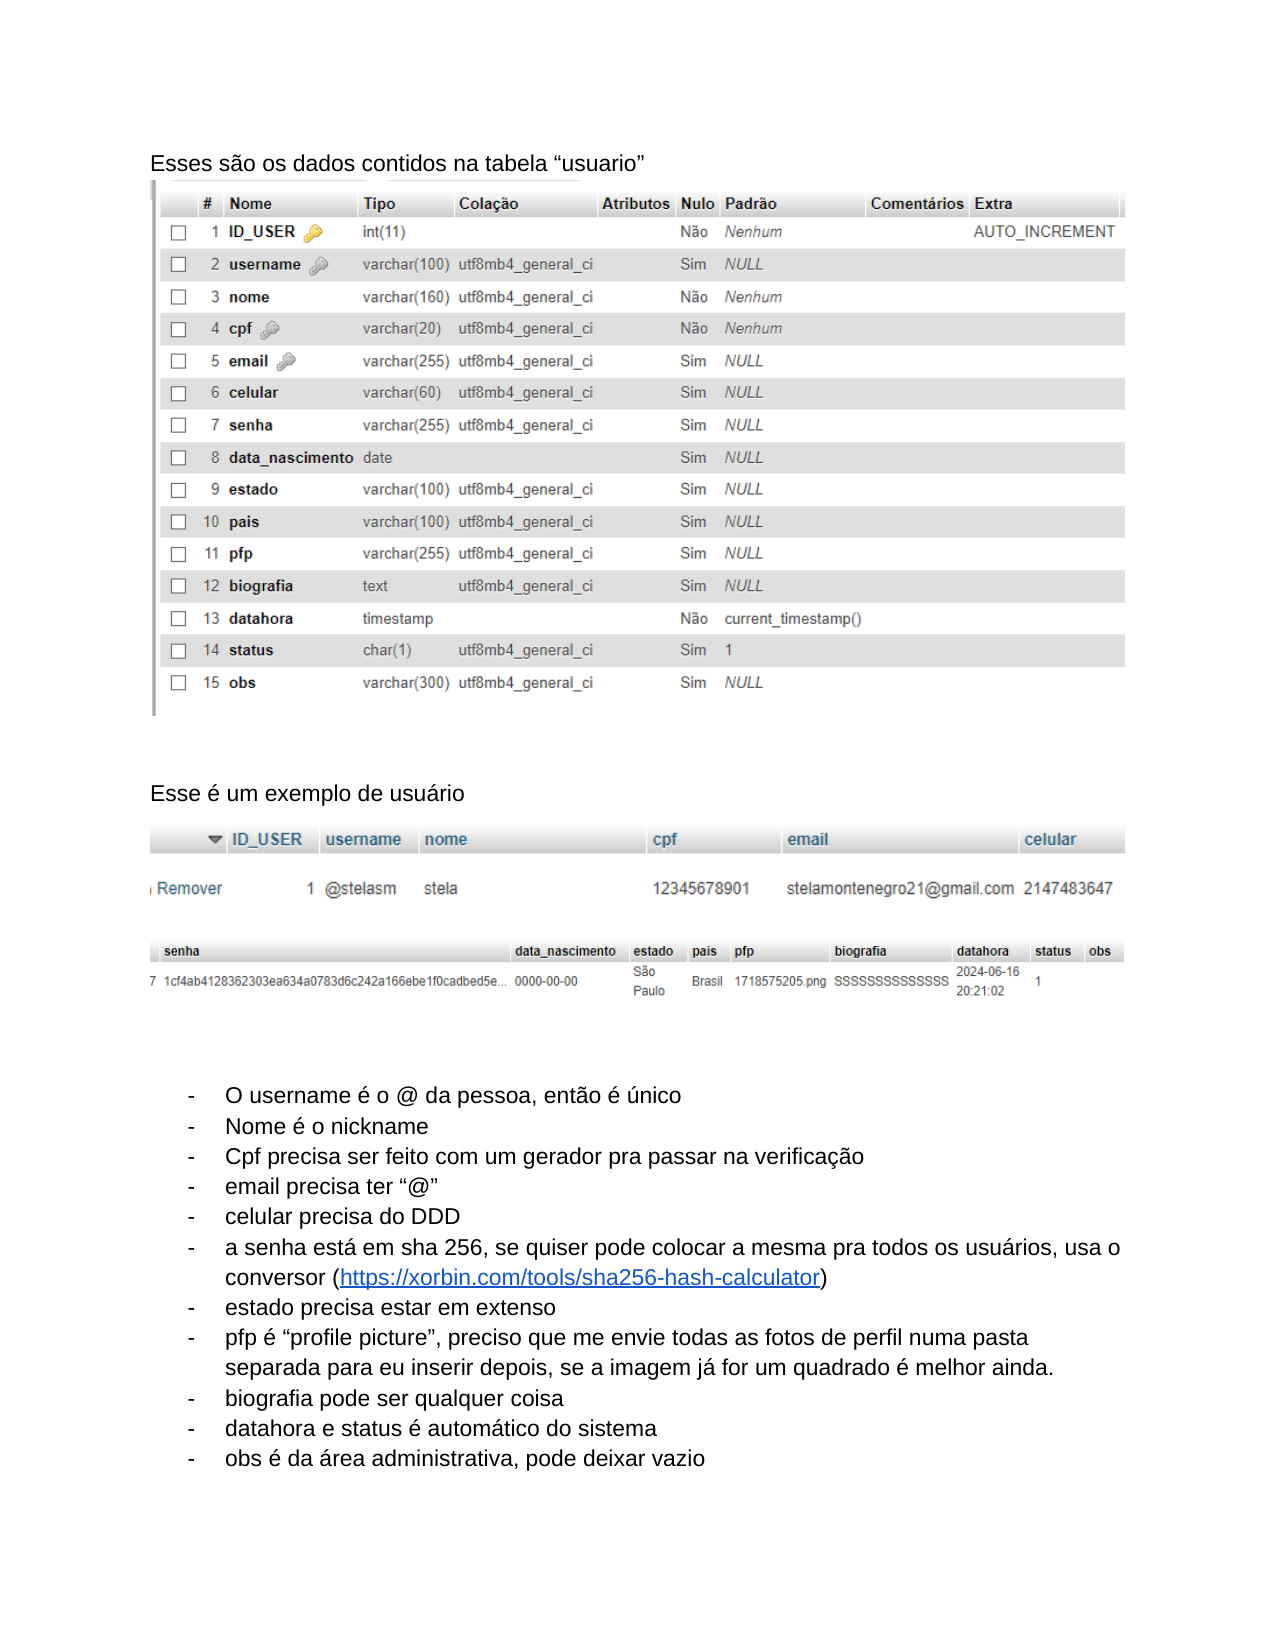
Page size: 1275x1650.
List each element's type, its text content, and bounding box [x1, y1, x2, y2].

list obs é da área administrativa, pode deixar vazio [187, 1445, 1125, 1471]
list estado precisa estar em extenso [187, 1294, 1125, 1320]
list biografia pode ser qualquer coisa [187, 1384, 1125, 1411]
list pfp é “profile picture”, preciso que me envie todas as fotos de perfil numa pasta separada para eu inserir depois, se a imagem já for um quadrado é melhor ainda. [187, 1324, 1125, 1381]
list a senha está em sha 256, se quiser pode colocar a mesma pra todos os usuários, usa o conversor (https://xorbin.com/tools/sha256-hash-calculator) [187, 1233, 1125, 1290]
text Esses são os dados contidos na tabela “usuario” [150, 150, 1125, 176]
list datahora e status é automático do sistema [187, 1415, 1125, 1441]
list O username é o @ da pessoa, então é único [187, 1082, 1125, 1109]
list Nome é o nickname [187, 1113, 1125, 1139]
list celular precisa do DDD [187, 1203, 1125, 1229]
text Esse é um exemplo de usuário [150, 780, 1125, 806]
picture [150, 810, 1125, 927]
list email precisa ter “@” [187, 1173, 1125, 1199]
picture [150, 180, 1125, 716]
list Cpf precisa ser feito com um gerador pra passar na verificação [187, 1143, 1125, 1169]
picture [150, 930, 1125, 1019]
